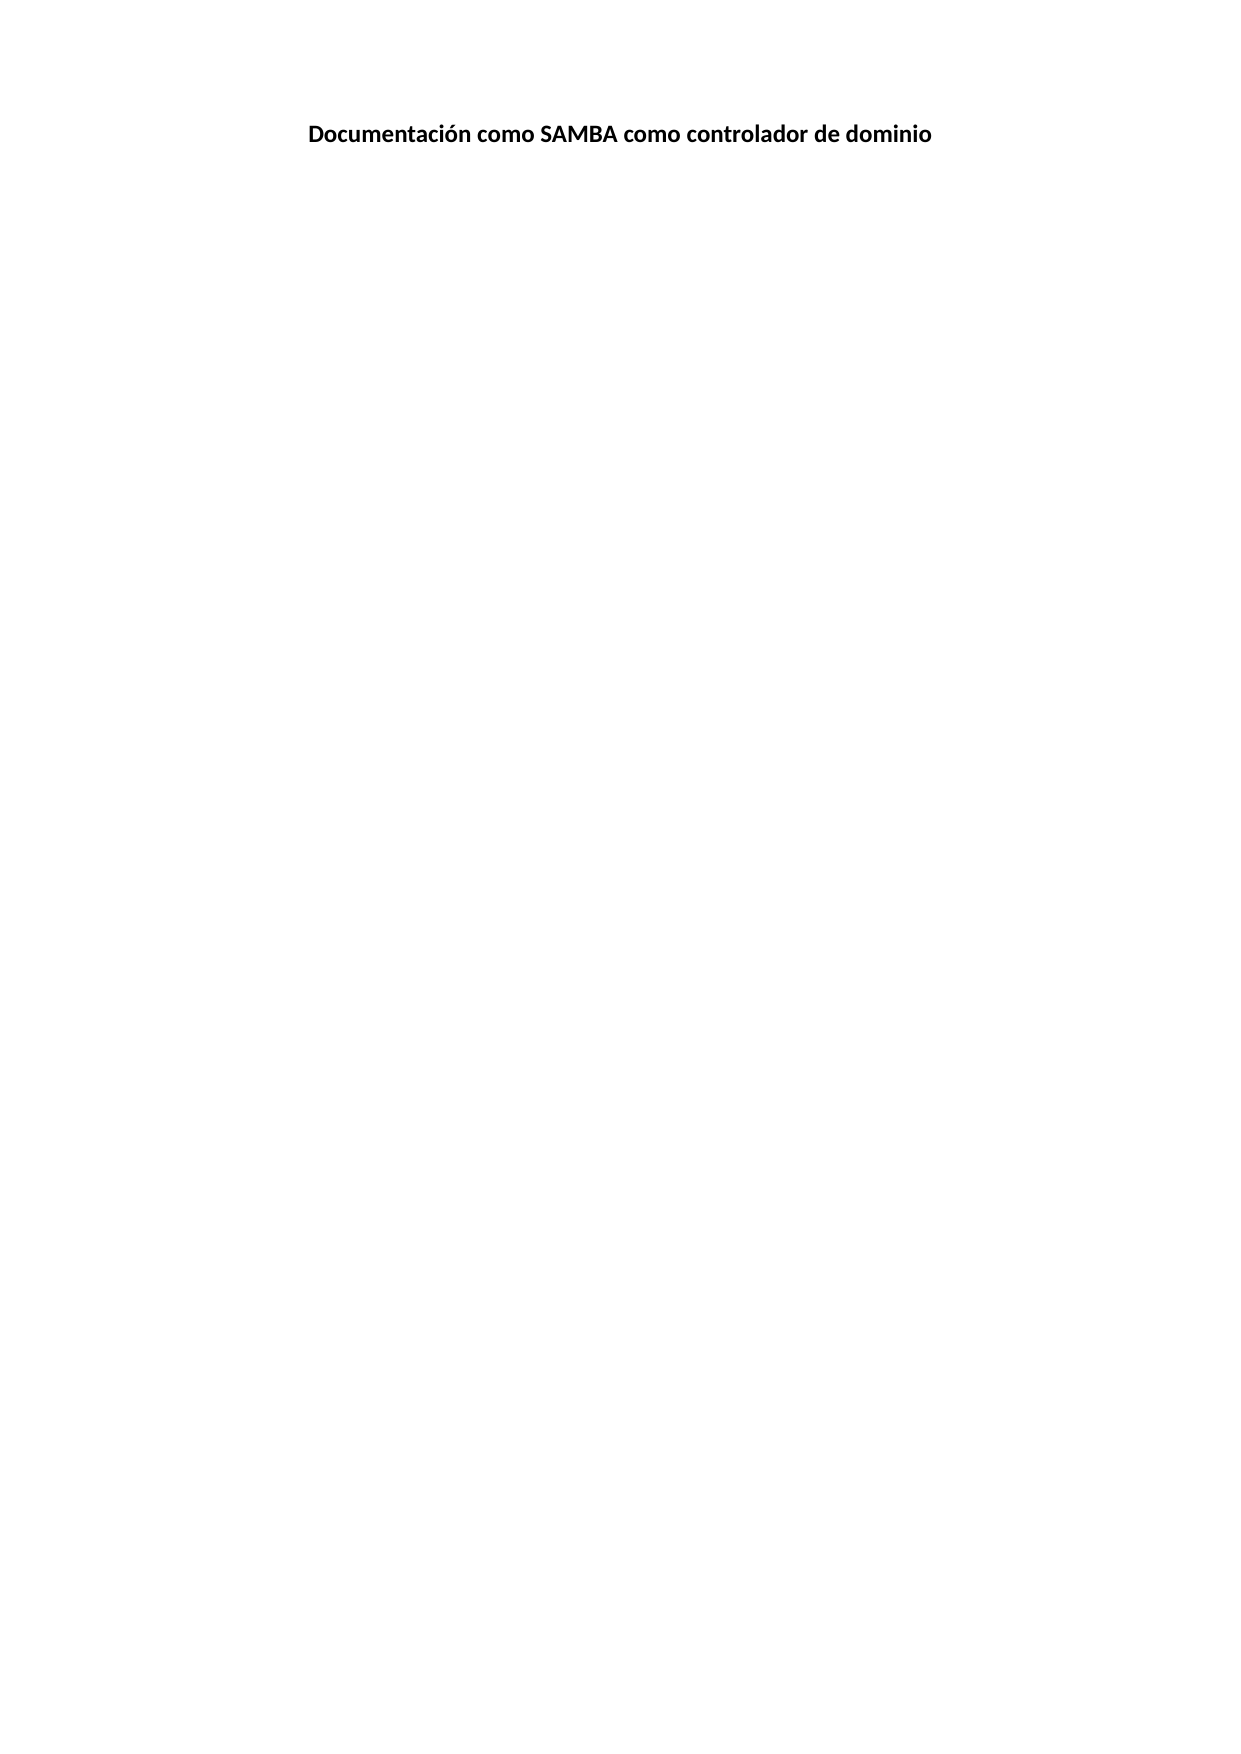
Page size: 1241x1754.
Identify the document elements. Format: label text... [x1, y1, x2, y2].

text Documentación como SAMBA como controlador de dominio [118, 118, 1122, 149]
